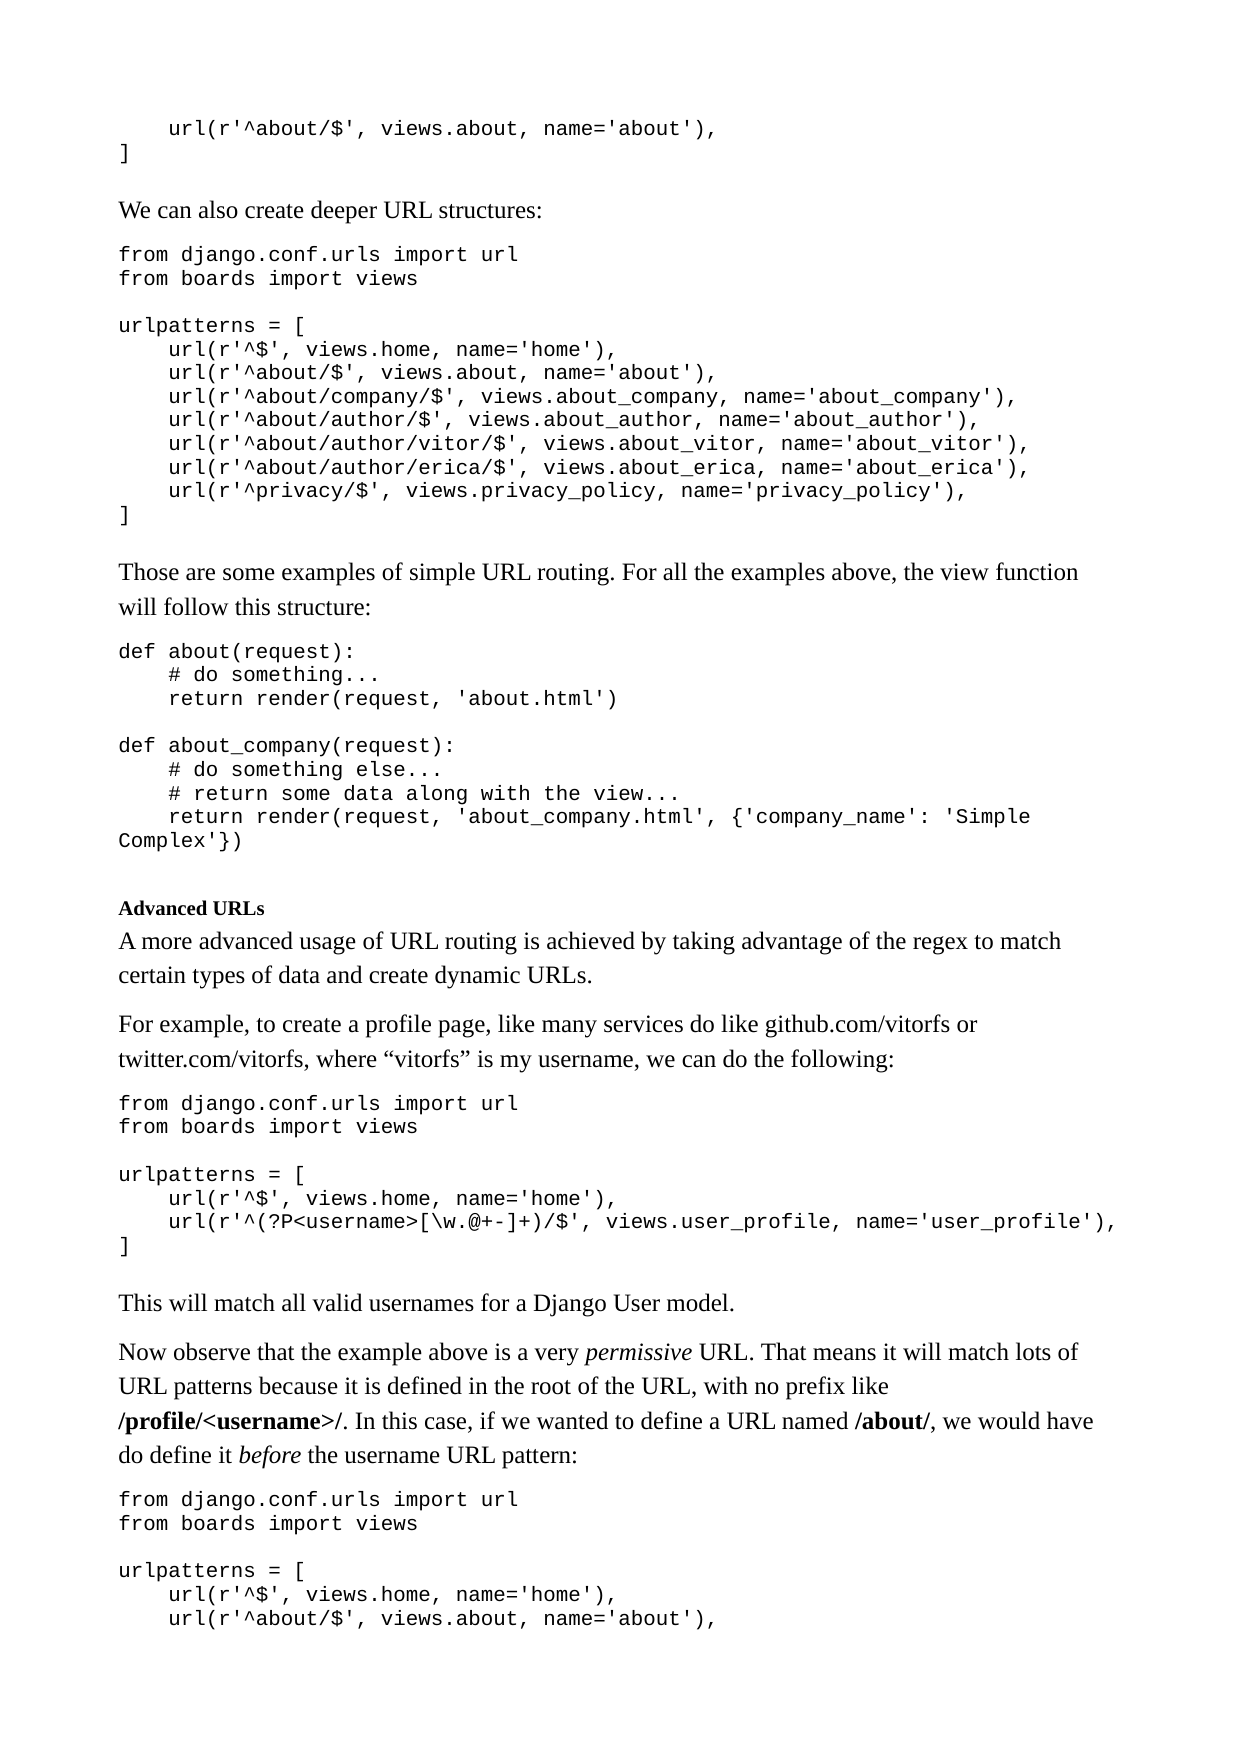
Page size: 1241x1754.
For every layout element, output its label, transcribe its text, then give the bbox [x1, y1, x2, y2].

text ] [118, 142, 1122, 165]
text # do something... [118, 664, 1122, 688]
text url(r'^about/author/erica/$', views.about_erica, name='about_erica'), [118, 457, 1122, 480]
text return render(request, 'about_company.html', {'company_name': 'Simple Complex'}) [118, 806, 1122, 853]
text from django.conf.urls import url [118, 244, 1122, 268]
text Those are some examples of simple URL routing. For all the examples above, the view function will follow this structure: [118, 557, 1122, 620]
text A more advanced usage of URL routing is achieved by taking advantage of the regex to match certain types of data and create dynamic URLs. [118, 926, 1122, 989]
text # do something else... [118, 759, 1122, 783]
text url(r'^about/author/$', views.about_author, name='about_author'), [118, 409, 1122, 433]
text urlpatterns = [ [118, 1164, 1122, 1187]
text from boards import views [118, 1117, 1122, 1140]
text url(r'^about/$', views.about, name='about'), [118, 1608, 1122, 1631]
text # return some data along with the view... [118, 783, 1122, 806]
text def about(request): [118, 641, 1122, 664]
text urlpatterns = [ [118, 315, 1122, 338]
text from django.conf.urls import url [118, 1093, 1122, 1117]
text from boards import views [118, 268, 1122, 291]
text return render(request, 'about.html') [118, 688, 1122, 712]
text url(r'^about/author/vitor/$', views.about_vitor, name='about_vitor'), [118, 433, 1122, 457]
text For example, to create a profile page, like many services do like github.com/vitorfs or twitter.com/vitorfs, where “vitorfs” is my username, we can do the following: [118, 1009, 1122, 1073]
subtitle Advanced URLs [118, 896, 1122, 919]
text def about_company(request): [118, 735, 1122, 759]
text url(r'^about/$', views.about, name='about'), [118, 362, 1122, 386]
text ] [118, 1235, 1122, 1258]
text url(r'^privacy/$', views.privacy_policy, name='privacy_policy'), [118, 480, 1122, 504]
text url(r'^$', views.home, name='home'), [118, 1187, 1122, 1211]
text urlpatterns = [ [118, 1560, 1122, 1584]
text from boards import views [118, 1513, 1122, 1537]
text url(r'^about/company/$', views.about_company, name='about_company'), [118, 386, 1122, 409]
text Now observe that the example above is a very permissive URL. That means it will match lots of URL patterns because it is defined in the root of the URL, with no prefix like /profile/<username>/. In this case, if we wanted to define a URL named /about/, we would have do define it before the username URL pattern: [118, 1337, 1122, 1469]
text url(r'^$', views.home, name='home'), [118, 1584, 1122, 1608]
text ] [118, 504, 1122, 528]
text from django.conf.urls import url [118, 1489, 1122, 1513]
text We can also create deeper URL structures: [118, 195, 1122, 224]
text This will match all valid usernames for a Django User model. [118, 1288, 1122, 1317]
text url(r'^$', views.home, name='home'), [118, 338, 1122, 362]
text url(r'^about/$', views.about, name='about'), [118, 118, 1122, 142]
text url(r'^(?P<username>[\w.@+-]+)/$', views.user_profile, name='user_profile'), [118, 1211, 1122, 1235]
